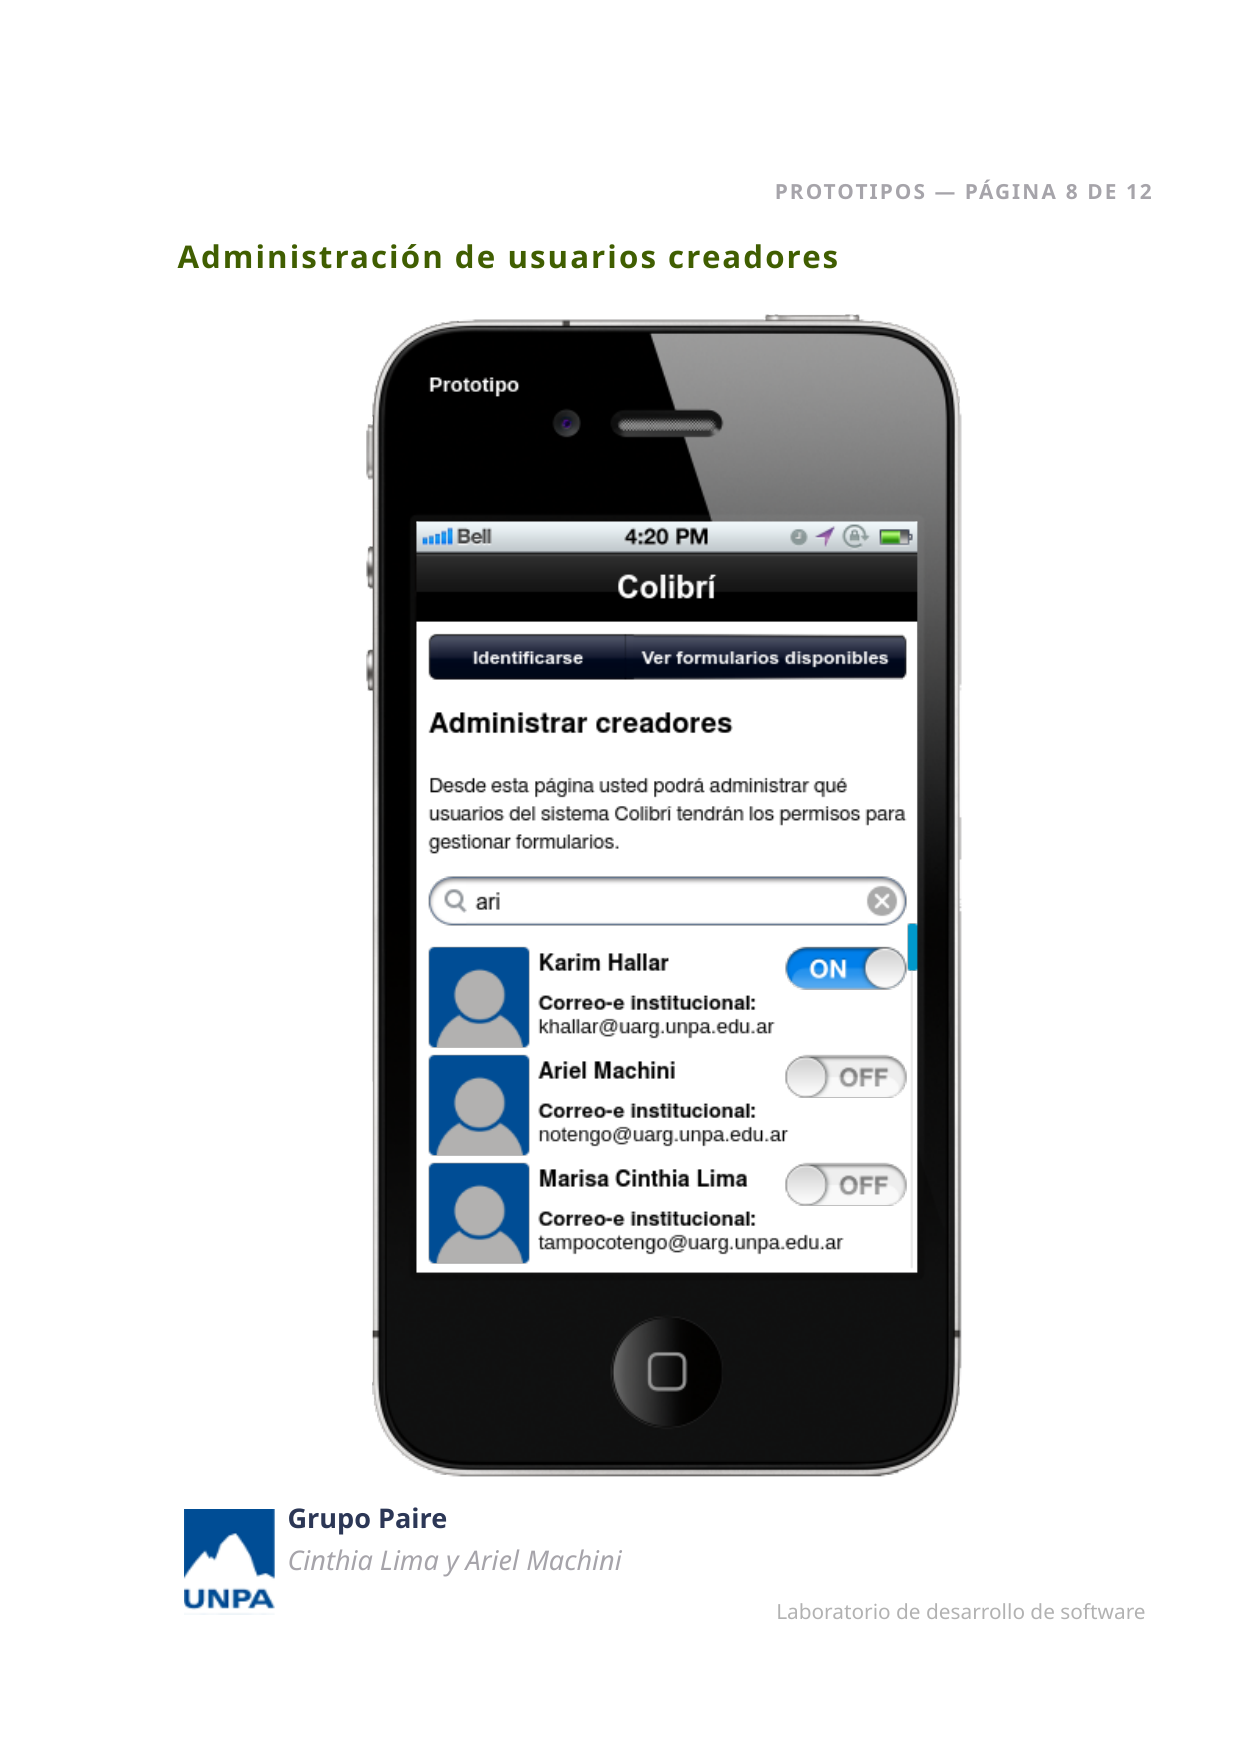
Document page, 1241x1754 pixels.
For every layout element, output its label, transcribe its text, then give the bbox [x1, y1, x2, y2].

text Administración de usuarios creadores [177, 235, 1152, 278]
picture [184, 1509, 275, 1615]
picture [351, 298, 977, 1492]
